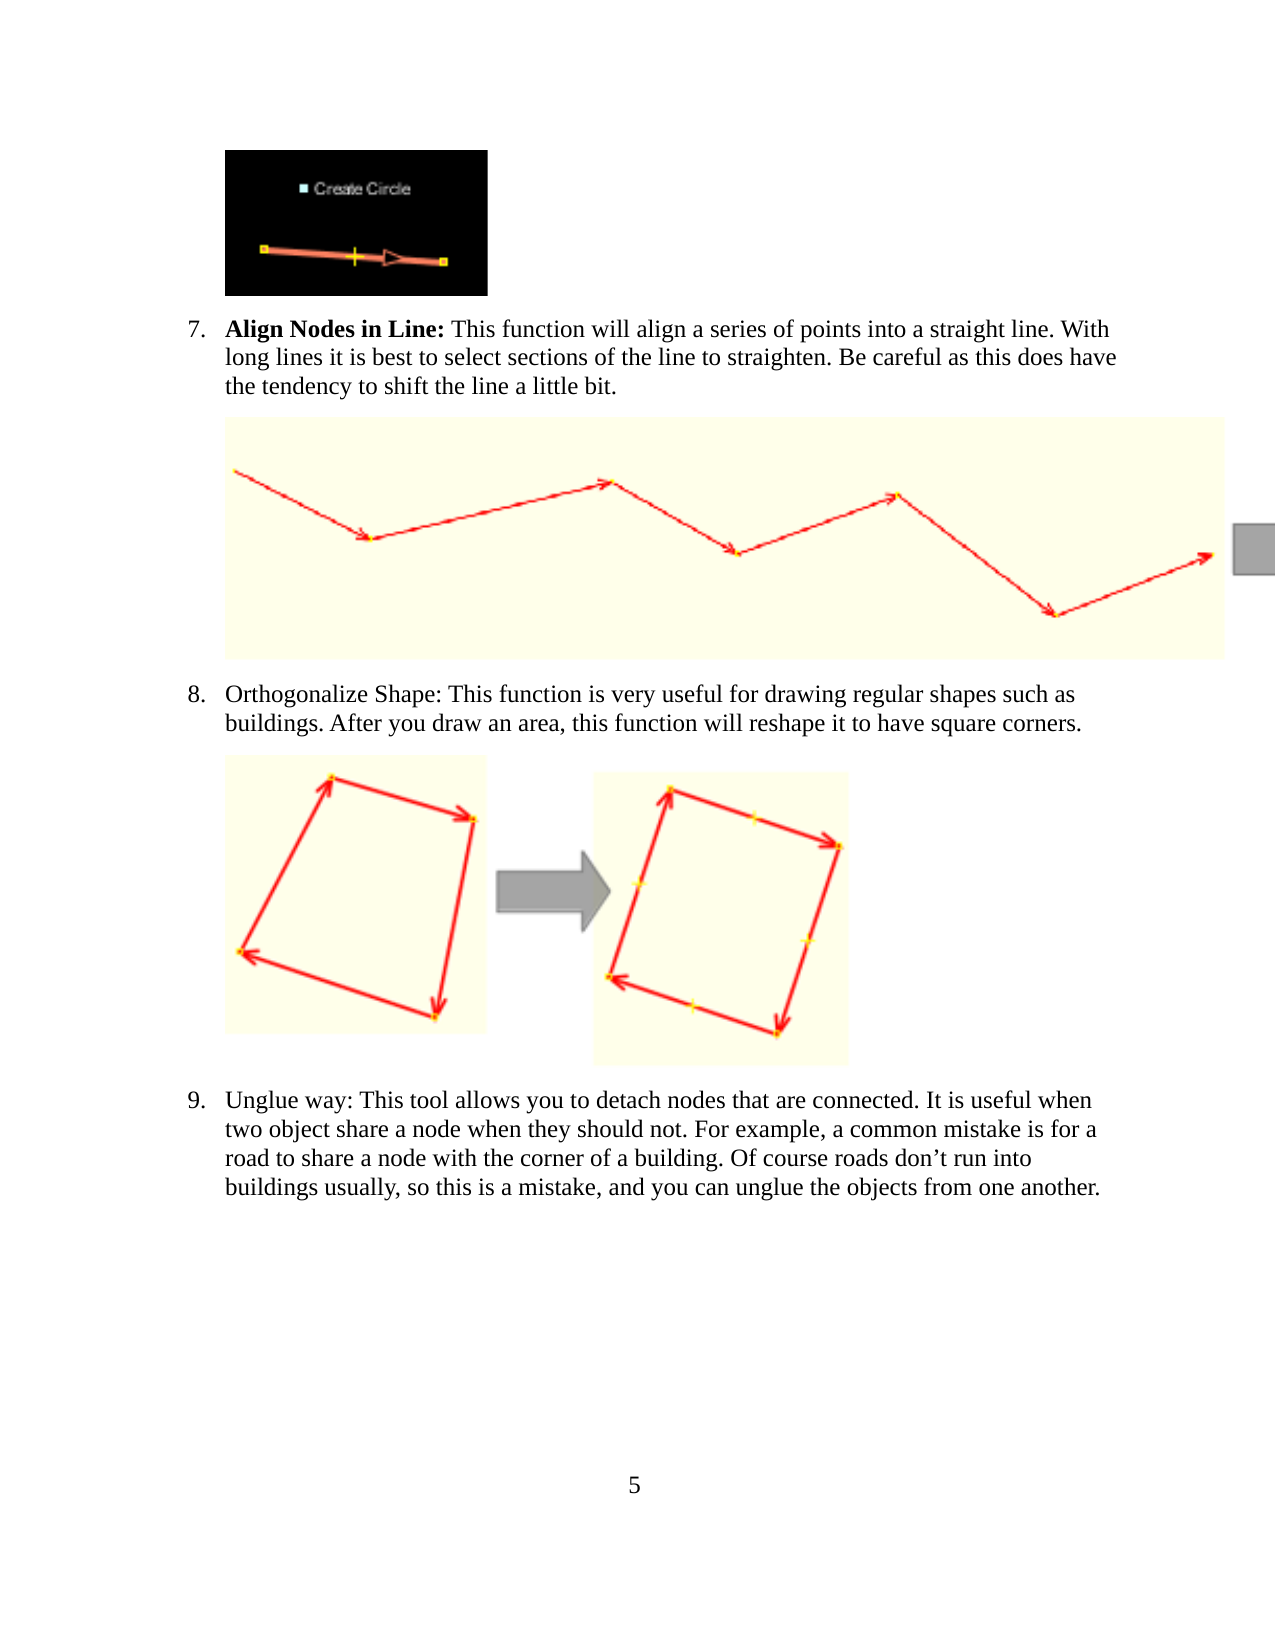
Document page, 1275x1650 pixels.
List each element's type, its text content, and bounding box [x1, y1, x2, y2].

picture [225, 417, 1275, 662]
list Orthogonalize Shape: This function is very useful for drawing regular shapes such as buildings. After you draw an area, this function will reshape it to have square corners. [187, 679, 1125, 737]
list Unglue way: This tool allows you to detach nodes that are connected. It is useful when two object share a node when they should not. For example, a common mistake is for a road to share a node with the corner of a building. Of course roads don’t run into buildings usually, so this is a mistake, and you can unglue the objects from one another. [187, 1085, 1125, 1200]
picture [225, 150, 488, 296]
picture [225, 755, 851, 1068]
list Align Nodes in Line: This function will align a series of points into a straight line. With long lines it is best to select sections of the line to straighten. Be careful as this does have the tendency to shift the line a little bit. [187, 314, 1125, 400]
